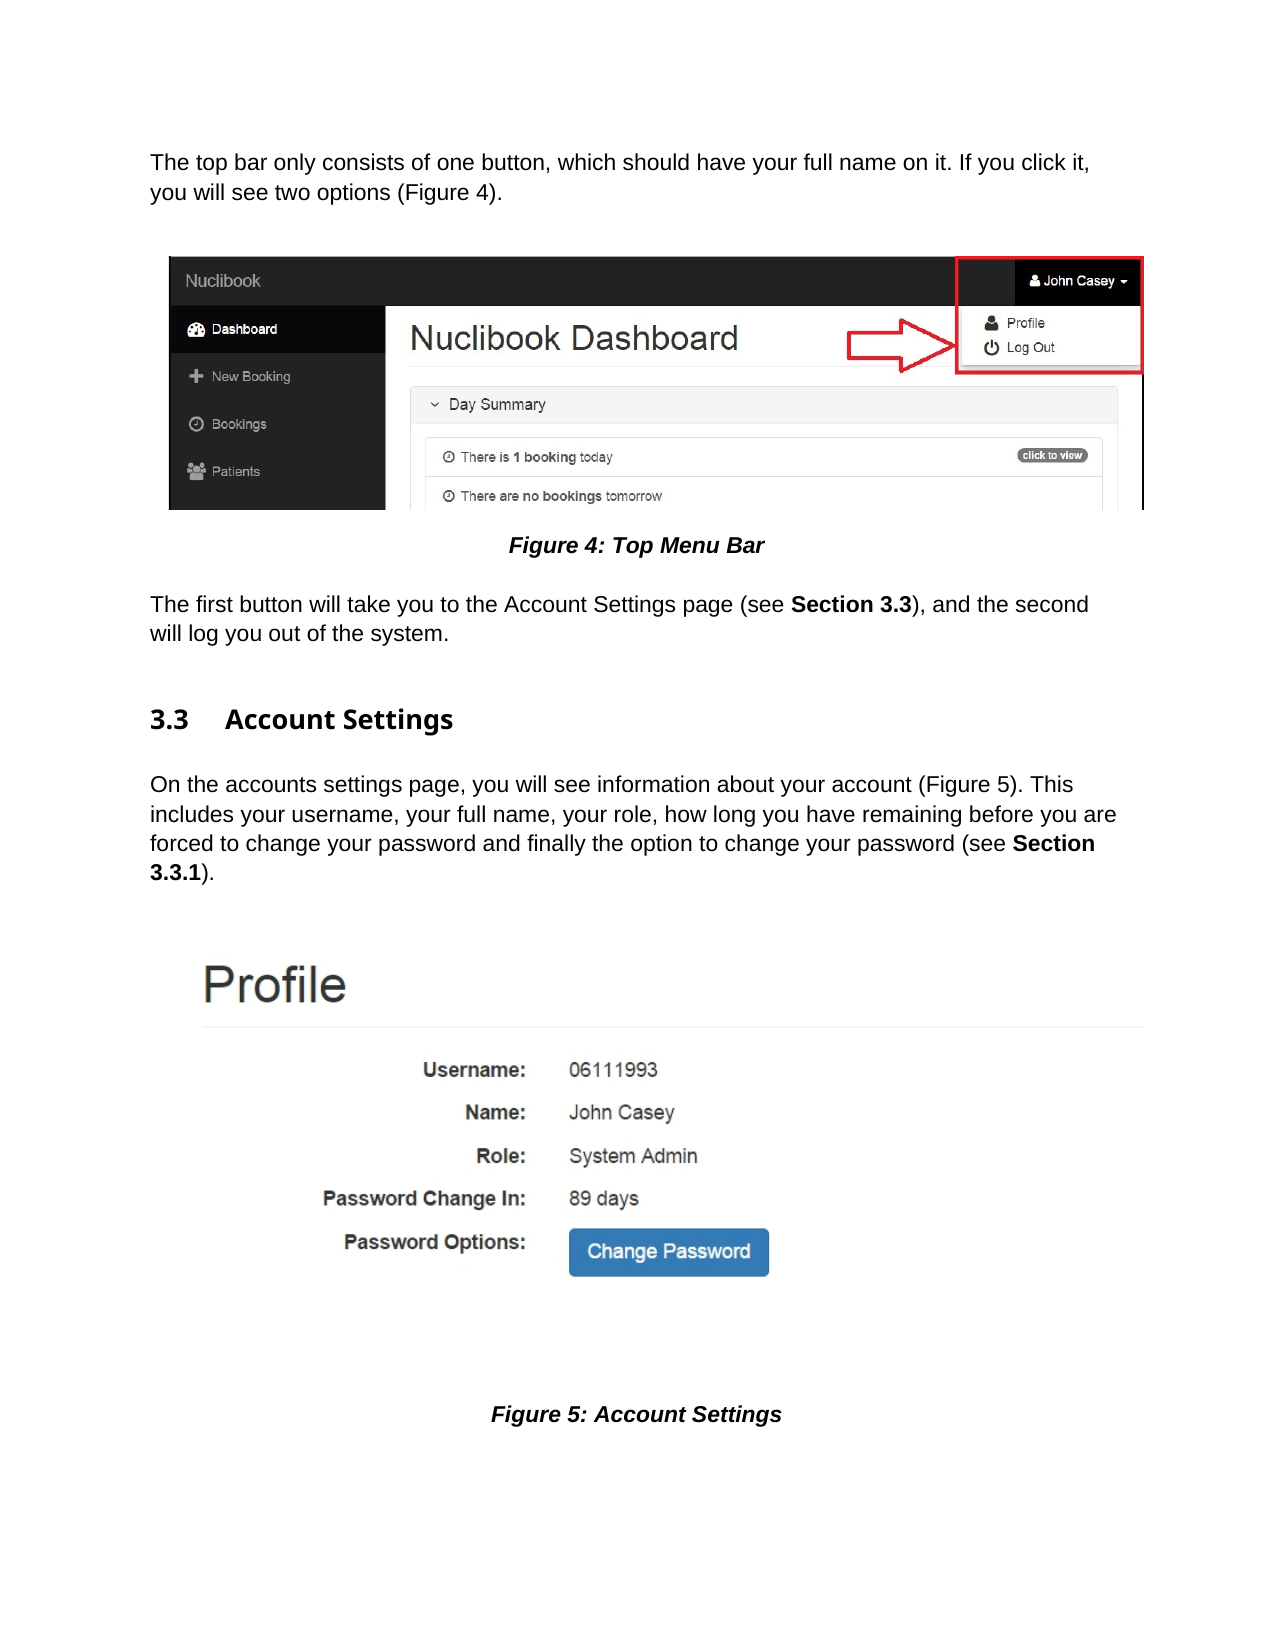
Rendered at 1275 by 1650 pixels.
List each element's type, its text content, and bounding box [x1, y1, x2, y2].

text On the accounts settings page, you will see information about your account (Figure 5). This includes your username, your full name, your role, how long you have remaining before you are forced to change your password and finally the option to change your password (see Section 3.3.1). [150, 772, 1125, 886]
picture [168, 937, 1144, 1380]
text The first button will take you to the Account Settings page (see Section 3.3), and the second will log you out of the system. [150, 591, 1125, 646]
text Figure 4: Top Menu Bar [150, 532, 1125, 558]
text Figure 5: Account Settings [150, 1402, 1125, 1427]
text The top bar only consists of one button, which should have your full name on it. If you click it, you will see two options (Figure 4). [150, 150, 1125, 205]
subtitle 3.3 Account Settings [150, 700, 1125, 737]
